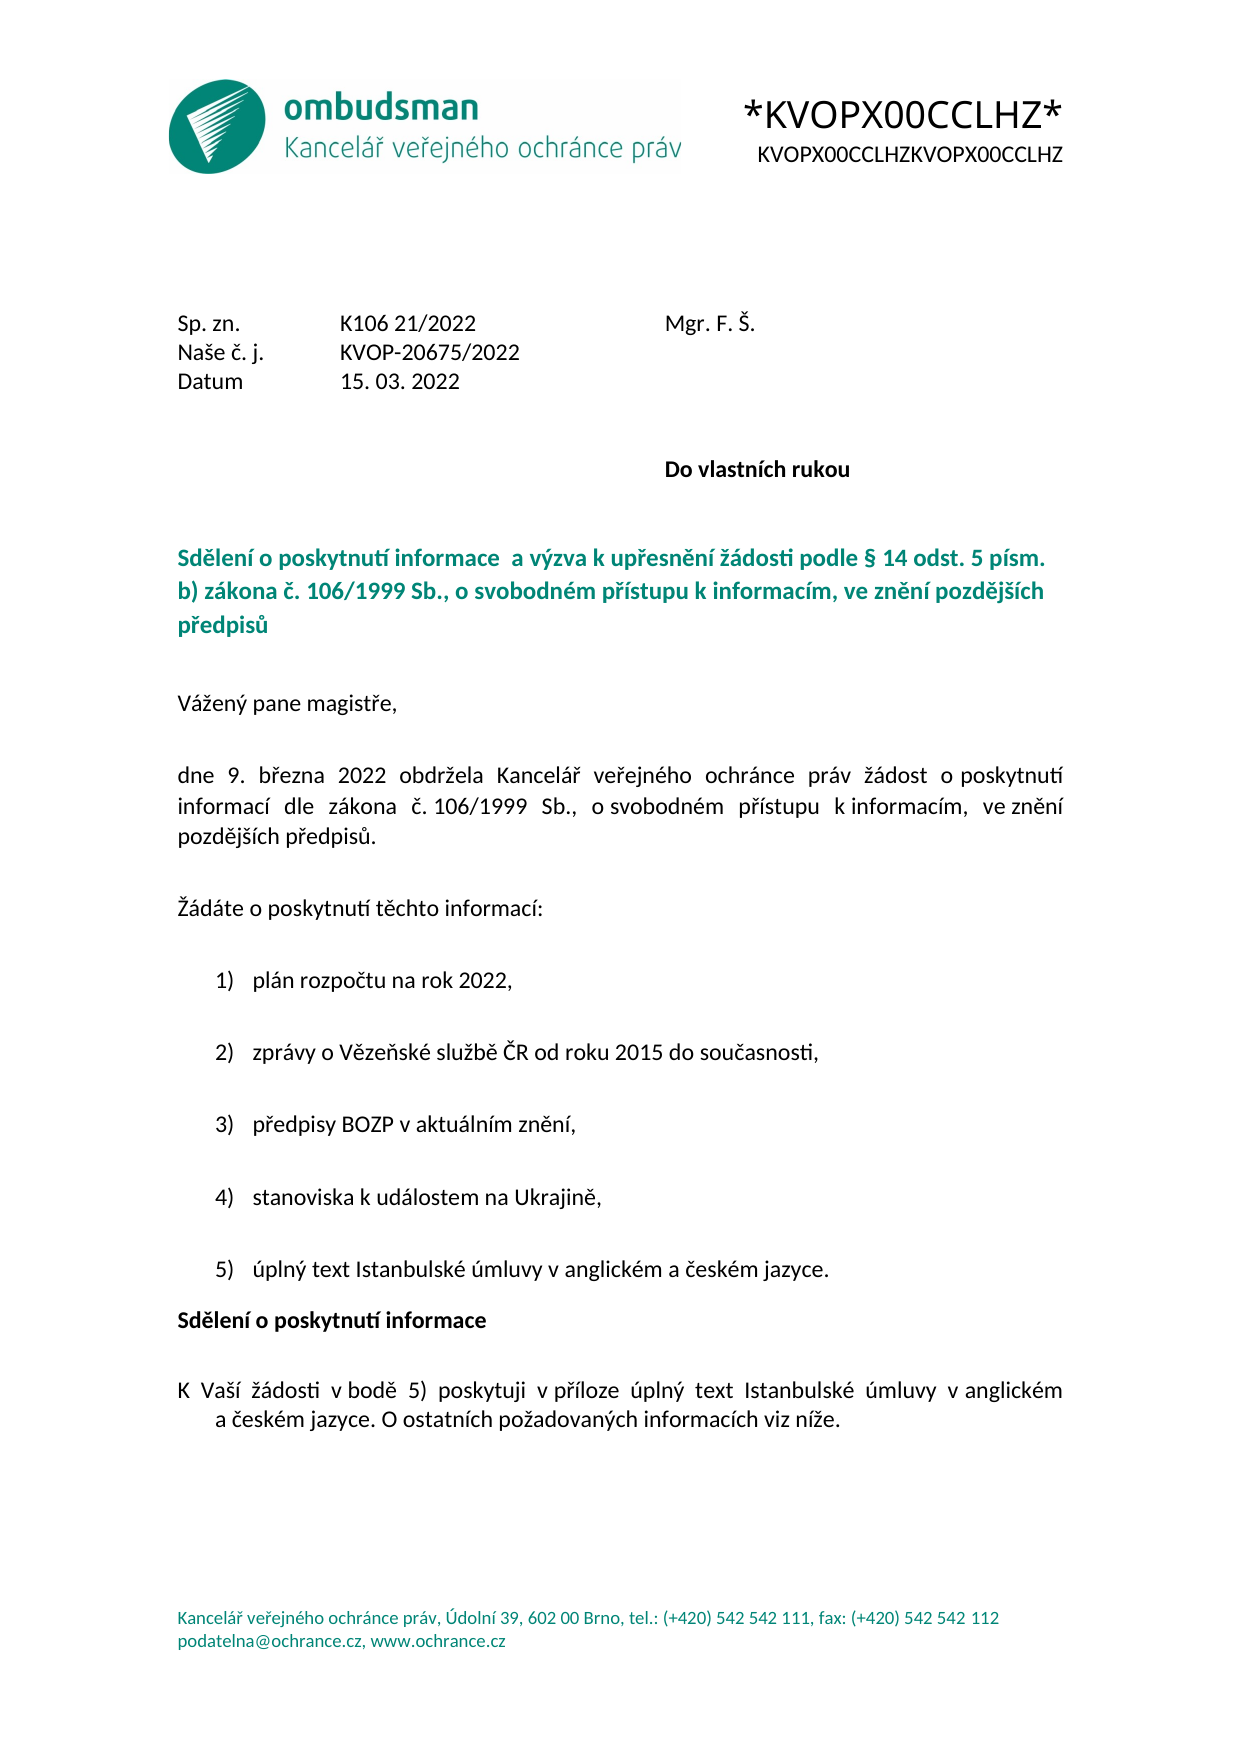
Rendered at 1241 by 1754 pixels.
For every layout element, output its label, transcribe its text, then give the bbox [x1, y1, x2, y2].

text Vážený pane magistře, [177, 688, 1063, 718]
text dne 9. března 2022 obdržela Kancelář veřejného ochránce práv žádost o poskytnutí informací dle zákona č. 106/1999 Sb., o svobodném přístupu k informacím, ve znění pozdějších předpisů. [177, 760, 1063, 851]
text K Vaší žádosti v bodě 5) poskytuji v příloze úplný text Istanbulské úmluvy v anglickém a českém jazyce. O ostatních požadovaných informacích viz níže. [177, 1375, 1063, 1433]
table_header Mgr. F. Š. Do vlastních rukou [665, 220, 1085, 542]
list plán rozpočtu na rok 2022, [215, 965, 1063, 995]
subtitle Sdělení o poskytnutí informace a výzva k upřesnění žádosti podle § 14 odst. 5 písm. b) zákona č. 106/1999 Sb., o svobodném přístupu k informacím, ve znění pozdějších předpisů [177, 542, 1063, 639]
text Žádáte o poskytnutí těchto informací: [177, 893, 1063, 923]
list stanoviska k událostem na Ukrajině, [215, 1182, 1063, 1211]
table_header Sp. zn. Naše č. j. Datum [177, 220, 340, 542]
list předpisy BOZP v aktuálním znění, [215, 1109, 1063, 1139]
subtitle Sdělení o poskytnutí informace [177, 1305, 1063, 1334]
list úplný text Istanbulské úmluvy v anglickém a českém jazyce. [215, 1254, 1063, 1283]
list zprávy o Vězeňské službě ČR od roku 2015 do současnosti, [215, 1037, 1063, 1067]
table_header K106 21/2022 KVOP-20675/2022 15. 03. 2022 [340, 220, 664, 542]
